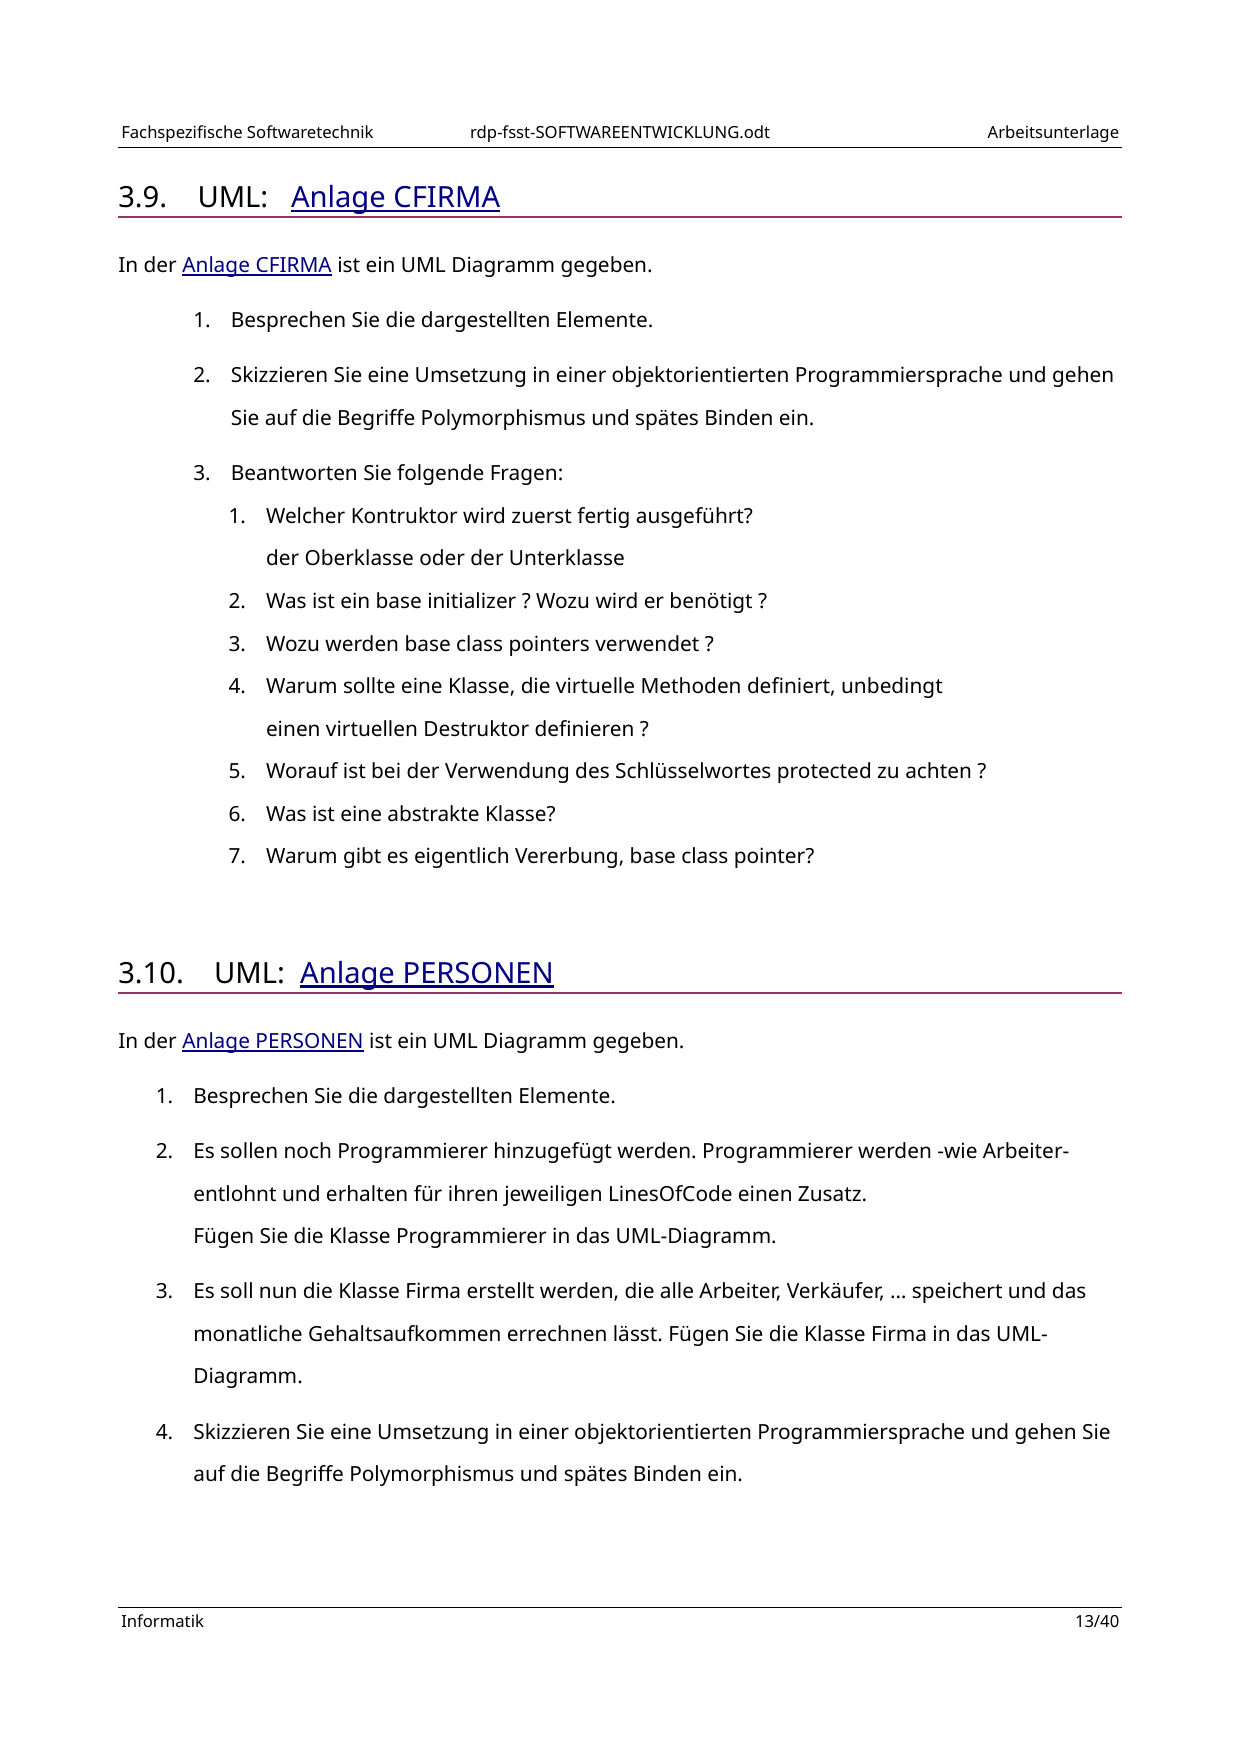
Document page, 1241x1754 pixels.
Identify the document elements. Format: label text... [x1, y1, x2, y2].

list der Oberklasse oder der Unterklasse [228, 543, 1122, 572]
subtitle UML: Anlage PERSONEN [118, 952, 1122, 992]
text In der Anlage PERSONEN ist ein UML Diagramm gegeben. [118, 1026, 1122, 1054]
list Beantworten Sie folgende Fragen: [193, 458, 1122, 487]
list Es soll nun die Klasse Firma erstellt werden, die alle Arbeiter, Verkäufer, … speichert und das monatliche Gehaltsaufkommen errechnen lässt. Fügen Sie die Klasse Firma in das UML-Diagramm. [156, 1276, 1122, 1390]
list Skizzieren Sie eine Umsetzung in einer objektorientierten Programmiersprache und gehen Sie auf die Begriffe Polymorphismus und spätes Binden ein. [156, 1417, 1122, 1488]
list Besprechen Sie die dargestellten Elemente. [193, 305, 1122, 334]
list Was ist eine abstrakte Klasse? [228, 799, 1122, 827]
list Warum gibt es eigentlich Vererbung, base class pointer? [228, 842, 1122, 870]
list Worauf ist bei der Verwendung des Schlüsselwortes protected zu achten ? [228, 756, 1122, 785]
list Welcher Kontruktor wird zuerst fertig ausgeführt? [228, 501, 1122, 529]
text In der Anlage CFIRMA ist ein UML Diagramm gegeben. [118, 250, 1122, 279]
list Besprechen Sie die dargestellten Elemente. [156, 1081, 1122, 1109]
list Was ist ein base initializer ? Wozu wird er benötigt ? [228, 586, 1122, 614]
list einen virtuellen Destruktor definieren ? [228, 714, 1122, 742]
subtitle UML: Anlage CFIRMA [118, 176, 1122, 216]
list Skizzieren Sie eine Umsetzung in einer objektorientierten Programmiersprache und gehen Sie auf die Begriffe Polymorphismus und spätes Binden ein. [193, 361, 1122, 432]
list Wozu werden base class pointers verwendet ? [228, 629, 1122, 657]
list Warum sollte eine Klasse, die virtuelle Methoden definiert, unbedingt [228, 671, 1122, 700]
list Es sollen noch Programmierer hinzugefügt werden. Programmierer werden -wie Arbeiter- entlohnt und erhalten für ihren jeweiligen LinesOfCode einen Zusatz. Fügen Sie die Klasse Programmierer in das UML-Diagramm. [156, 1136, 1122, 1250]
